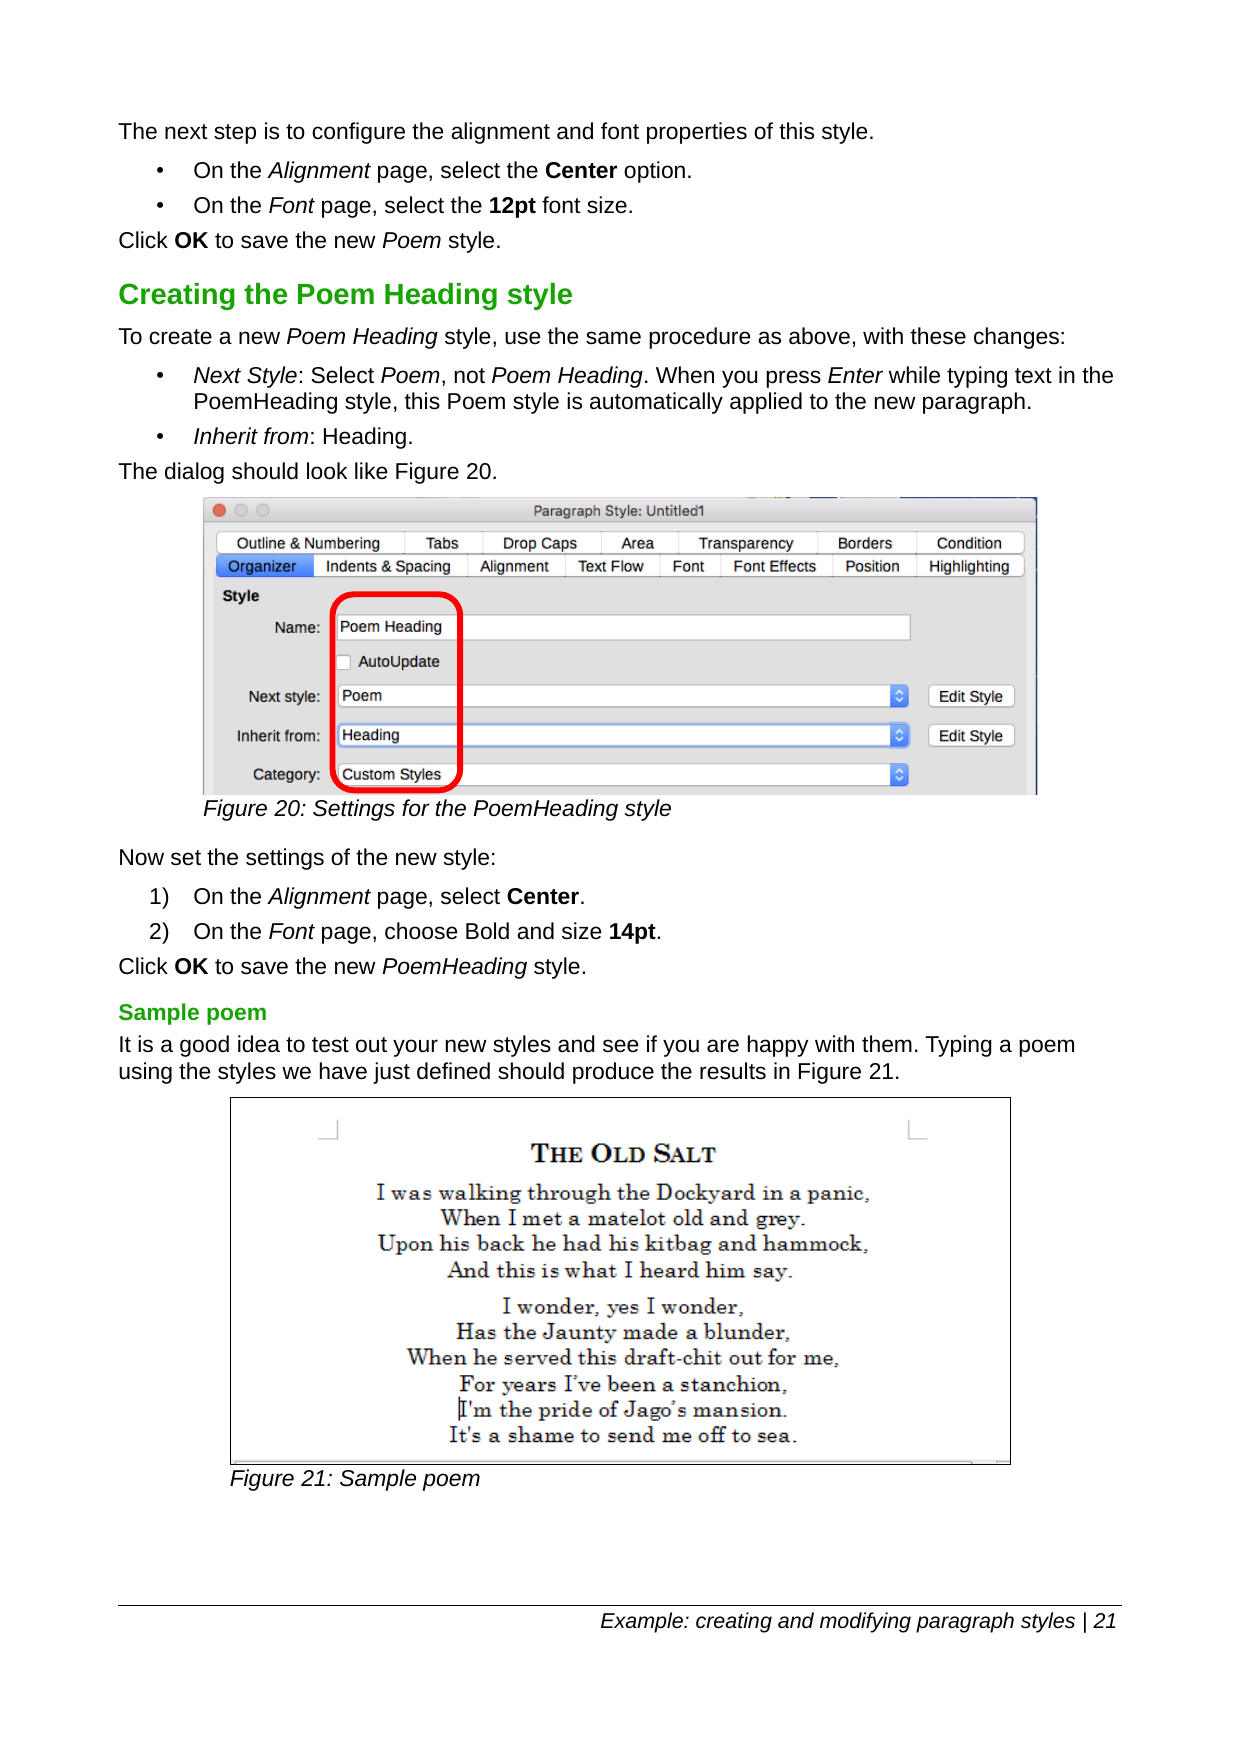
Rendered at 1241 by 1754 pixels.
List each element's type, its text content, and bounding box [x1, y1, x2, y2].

list To create a new Poem Heading style, use the same procedure as above, with these changes: [118, 323, 1122, 349]
subtitle Sample poem [118, 999, 1122, 1025]
list Inherit from: Heading. [156, 423, 1122, 449]
text Click OK to save the new Poem style. [118, 227, 1122, 254]
text The dialog should look like Figure 20. [118, 458, 1122, 485]
list On the Alignment page, select Center. [169, 883, 1122, 909]
picture [231, 1098, 1010, 1464]
list On the Font page, choose Bold and size 14pt. [169, 918, 1122, 944]
text Click OK to save the new PoemHeading style. [118, 953, 1122, 979]
subtitle Creating the Poem Heading style [118, 277, 1122, 311]
list On the Font page, select the 12pt font size. [156, 192, 1122, 218]
list On the Alignment page, select the Center option. [156, 157, 1122, 183]
list Now set the settings of the new style: [118, 844, 1122, 870]
text It is a good idea to test out your new styles and see if you are happy with them. Typing a poem using the styles we have just defined should produce the results in Figure 21. [118, 1031, 1122, 1084]
list The next step is to configure the alignment and font properties of this style. [118, 118, 1122, 144]
text Figure 21: Sample poem [229, 1465, 1011, 1491]
list Next Style: Select Poem, not Poem Heading. When you press Enter while typing text in the PoemHeading style, this Poem style is automatically applied to the new paragraph. [156, 362, 1122, 414]
text Figure 20: Settings for the PoemHeading style [203, 795, 1037, 821]
picture [202, 497, 1038, 795]
